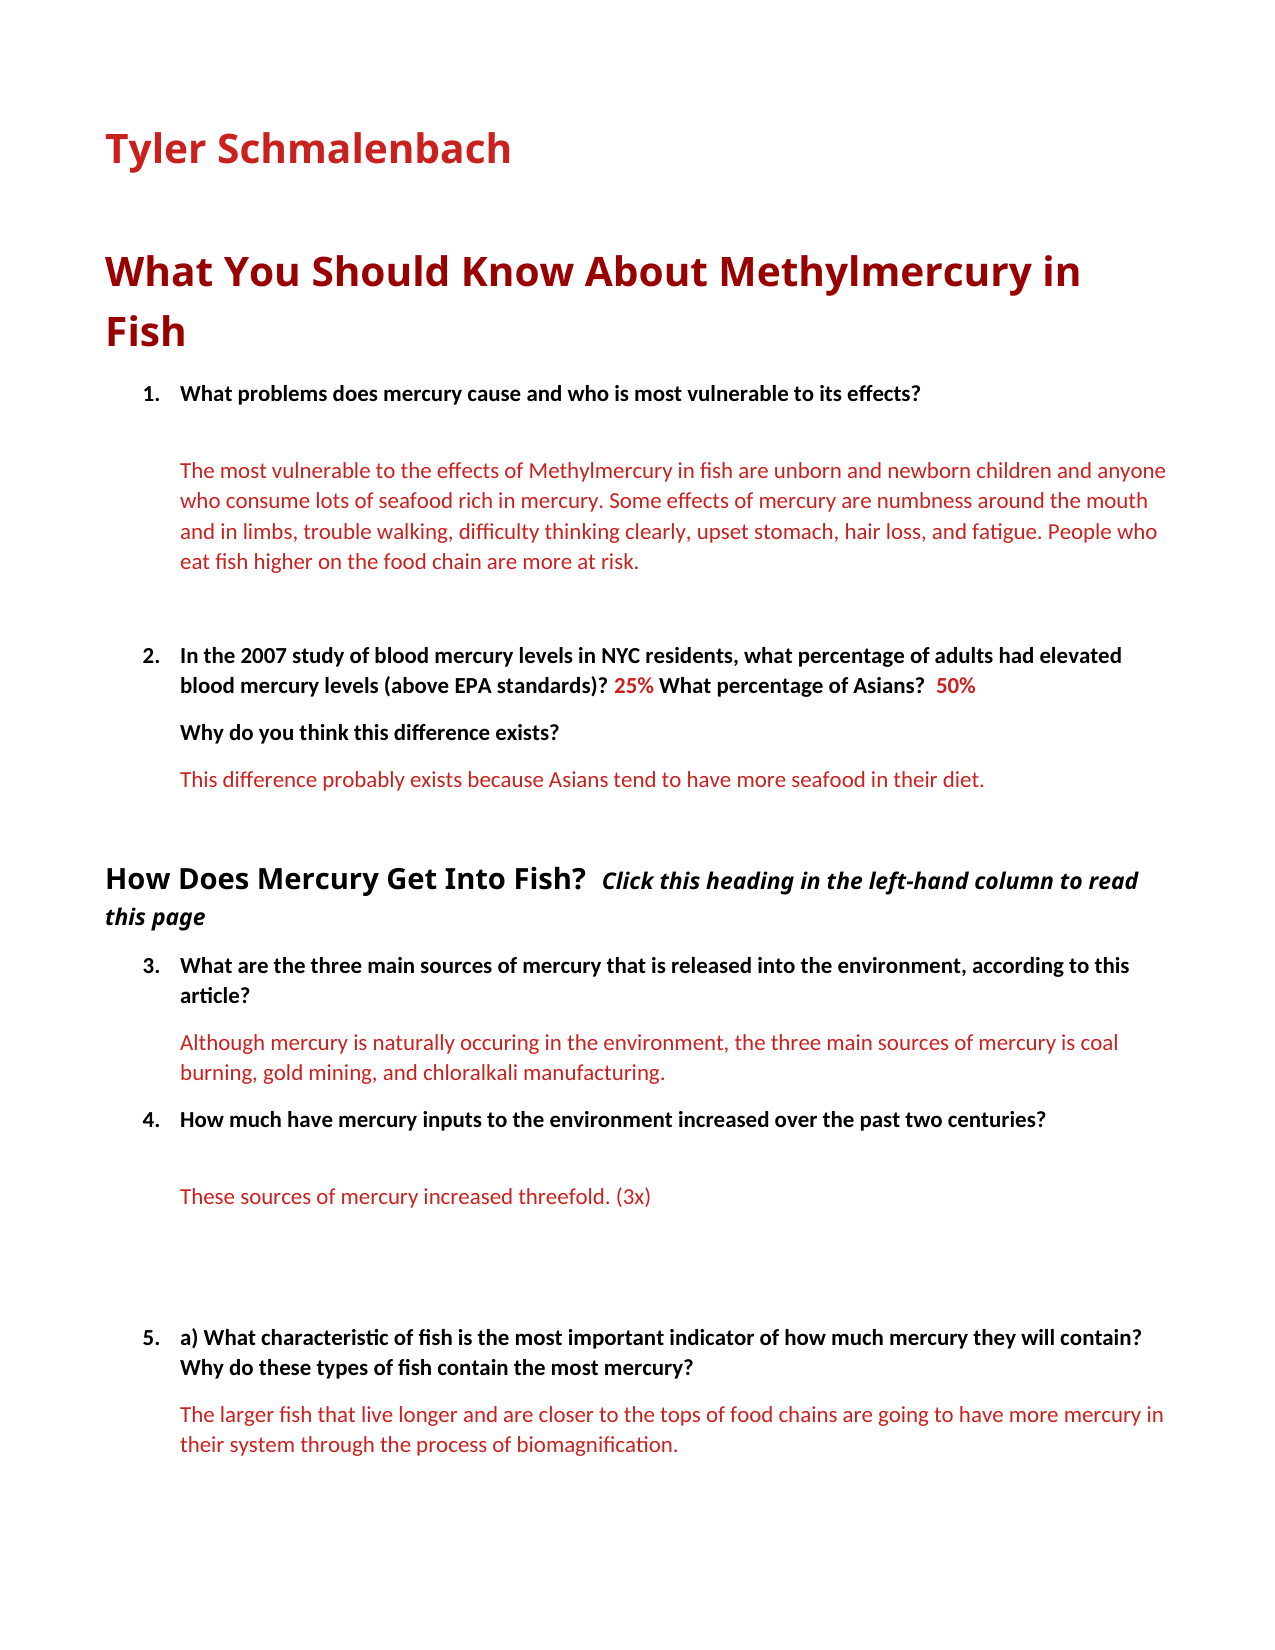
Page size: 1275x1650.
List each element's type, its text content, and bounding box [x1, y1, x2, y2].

text These sources of mercury increased threefold. (3x) [180, 1182, 1170, 1210]
text How Does Mercury Get Into Fish? Click this heading in the left-hand column to read this page [105, 858, 1170, 932]
list What problems does mercury cause and who is most vulnerable to its effects? [142, 379, 1170, 407]
text Why do you think this difference exists? [180, 718, 1170, 746]
list a) What characteristic of fish is the most important indicator of how much mercury they will contain? Why do these types of fish contain the most mercury? [142, 1323, 1170, 1381]
list How much have mercury inputs to the environment increased over the past two centuries? [142, 1105, 1170, 1133]
text This difference probably exists because Asians tend to have more seafood in their diet. [180, 765, 1170, 793]
list In the 2007 study of blood mercury levels in NYC residents, what percentage of adults had elevated blood mercury levels (above EPA standards)? 25% What percentage of Asians? 50% [142, 641, 1170, 699]
text Tyler Schmalenbach [105, 120, 1170, 175]
list What are the three main sources of mercury that is released into the environment, according to this article? [142, 951, 1170, 1009]
text The most vulnerable to the effects of Methylmercury in fish are unborn and newborn children and anyone who consume lots of seafood rich in mercury. Some effects of mercury are numbness around the mouth and in limbs, trouble walking, difficulty thinking clearly, upset stomach, hair loss, and fatigue. People who eat fish higher on the food chain are more at risk. [180, 456, 1170, 575]
text Although mercury is naturally occuring in the environment, the three main sources of mercury is coal burning, gold mining, and chloralkali manufacturing. [180, 1028, 1170, 1086]
text The larger fish that live longer and are closer to the tops of food chains are going to have more mercury in their system through the process of biomagnification. [180, 1400, 1170, 1458]
text What You Should Know About Methylmercury in Fish [105, 243, 1170, 358]
